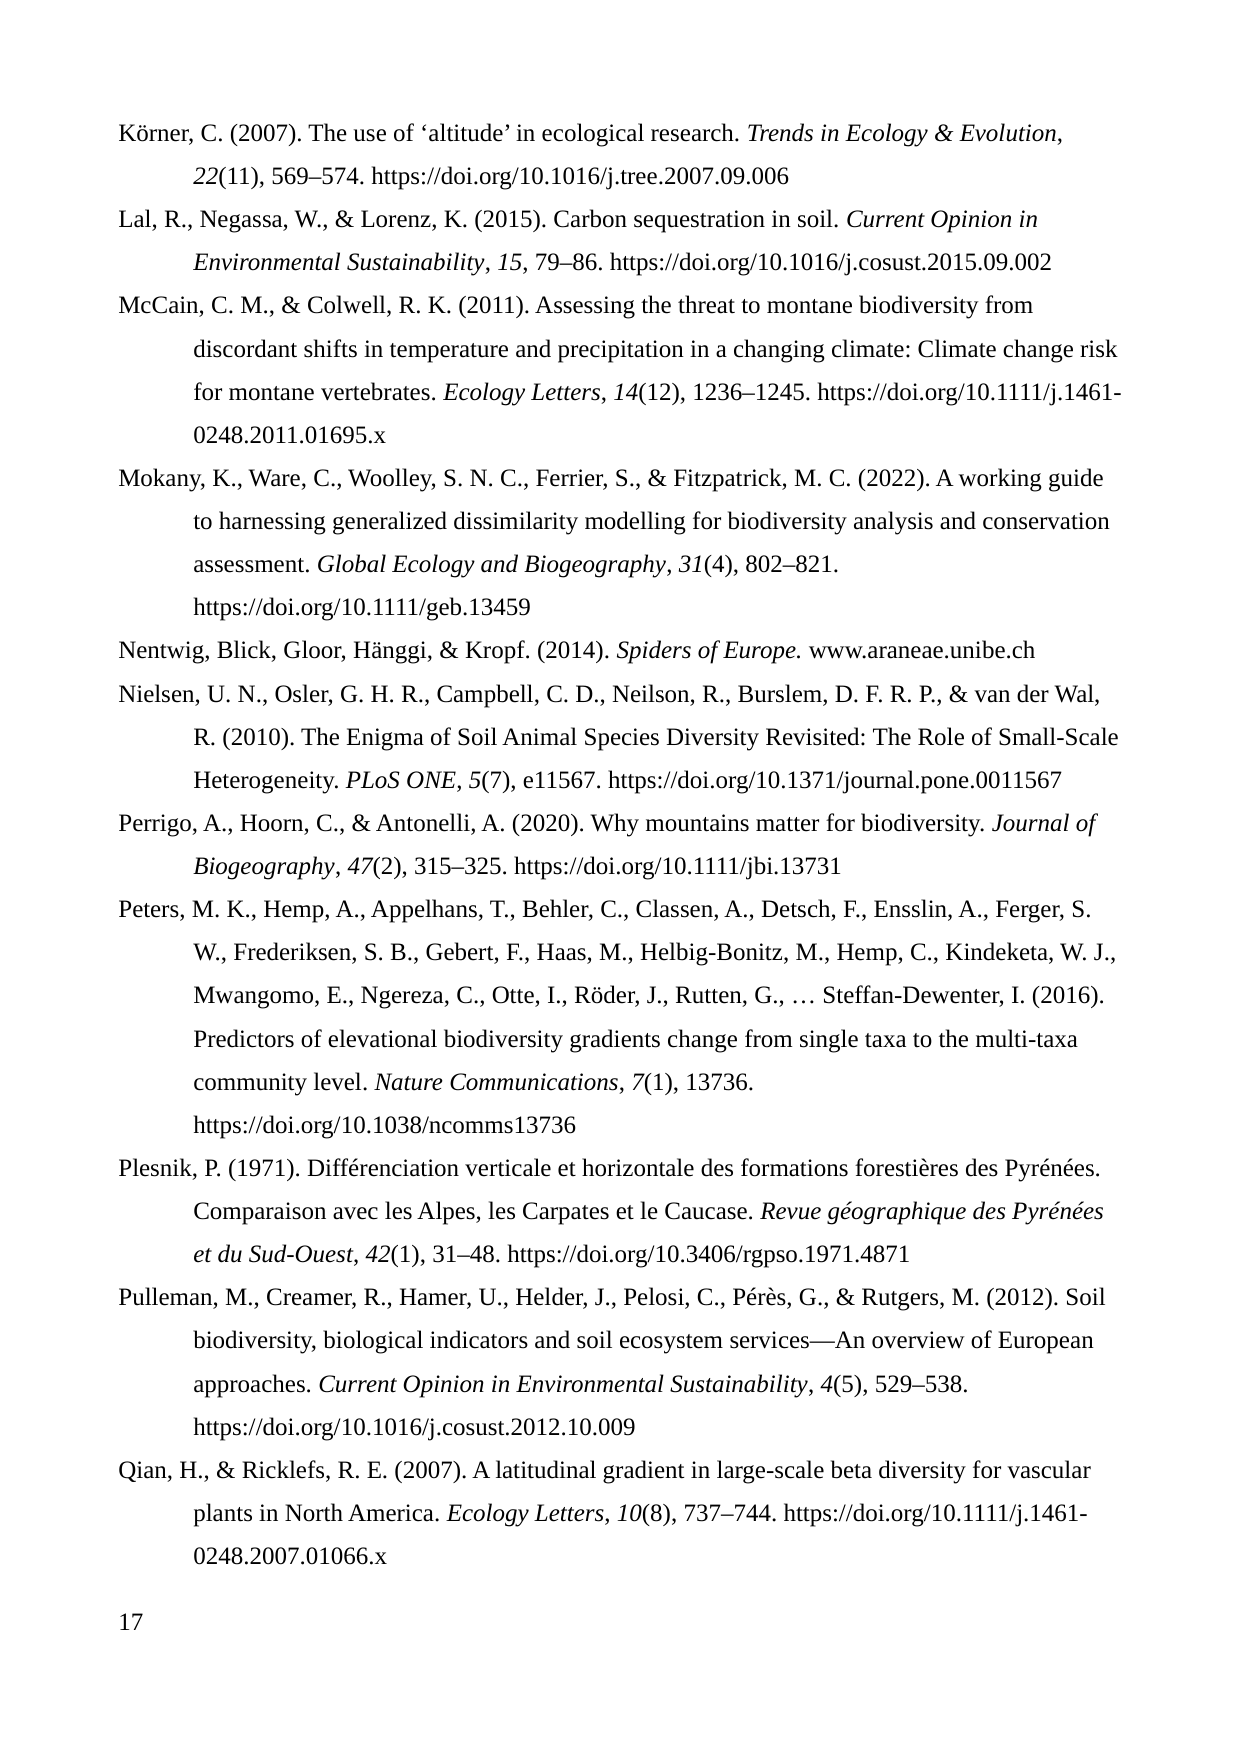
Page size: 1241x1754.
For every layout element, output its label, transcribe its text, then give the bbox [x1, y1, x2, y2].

text Körner, C. (2007). The use of ‘altitude’ in ecological research. Trends in Ecology & Evolution, 22(11), 569–574. https://doi.org/10.1016/j.tree.2007.09.006 [118, 118, 1122, 190]
text Qian, H., & Ricklefs, R. E. (2007). A latitudinal gradient in large-scale beta diversity for vascular plants in North America. Ecology Letters, 10(8), 737–744. https://doi.org/10.1111/j.1461-0248.2007.01066.x [118, 1455, 1122, 1570]
text Pulleman, M., Creamer, R., Hamer, U., Helder, J., Pelosi, C., Pérès, G., & Rutgers, M. (2012). Soil biodiversity, biological indicators and soil ecosystem services—An overview of European approaches. Current Opinion in Environmental Sustainability, 4(5), 529–538. https://doi.org/10.1016/j.cosust.2012.10.009 [118, 1282, 1122, 1441]
text McCain, C. M., & Colwell, R. K. (2011). Assessing the threat to montane biodiversity from discordant shifts in temperature and precipitation in a changing climate: Climate change risk for montane vertebrates. Ecology Letters, 14(12), 1236–1245. https://doi.org/10.1111/j.1461-0248.2011.01695.x [118, 291, 1122, 449]
text Lal, R., Negassa, W., & Lorenz, K. (2015). Carbon sequestration in soil. Current Opinion in Environmental Sustainability, 15, 79–86. https://doi.org/10.1016/j.cosust.2015.09.002 [118, 204, 1122, 276]
text Peters, M. K., Hemp, A., Appelhans, T., Behler, C., Classen, A., Detsch, F., Ensslin, A., Ferger, S. W., Frederiksen, S. B., Gebert, F., Haas, M., Helbig-Bonitz, M., Hemp, C., Kindeketa, W. J., Mwangomo, E., Ngereza, C., Otte, I., Röder, J., Rutten, G., … Steffan-Dewenter, I. (2016). Predictors of elevational biodiversity gradients change from single taxa to the multi-taxa community level. Nature Communications, 7(1), 13736. https://doi.org/10.1038/ncomms13736 [118, 894, 1122, 1139]
text Nielsen, U. N., Osler, G. H. R., Campbell, C. D., Neilson, R., Burslem, D. F. R. P., & van der Wal, R. (2010). The Enigma of Soil Animal Species Diversity Revisited: The Role of Small-Scale Heterogeneity. PLoS ONE, 5(7), e11567. https://doi.org/10.1371/journal.pone.0011567 [118, 679, 1122, 794]
text Nentwig, Blick, Gloor, Hänggi, & Kropf. (2014). Spiders of Europe. www.araneae.unibe.ch [118, 636, 1122, 664]
text Perrigo, A., Hoorn, C., & Antonelli, A. (2020). Why mountains matter for biodiversity. Journal of Biogeography, 47(2), 315–325. https://doi.org/10.1111/jbi.13731 [118, 808, 1122, 880]
text Mokany, K., Ware, C., Woolley, S. N. C., Ferrier, S., & Fitzpatrick, M. C. (2022). A working guide to harnessing generalized dissimilarity modelling for biodiversity analysis and conservation assessment. Global Ecology and Biogeography, 31(4), 802–821. https://doi.org/10.1111/geb.13459 [118, 463, 1122, 621]
text Plesnik, P. (1971). Différenciation verticale et horizontale des formations forestières des Pyrénées. Comparaison avec les Alpes, les Carpates et le Caucase. Revue géographique des Pyrénées et du Sud-Ouest, 42(1), 31–48. https://doi.org/10.3406/rgpso.1971.4871 [118, 1153, 1122, 1268]
